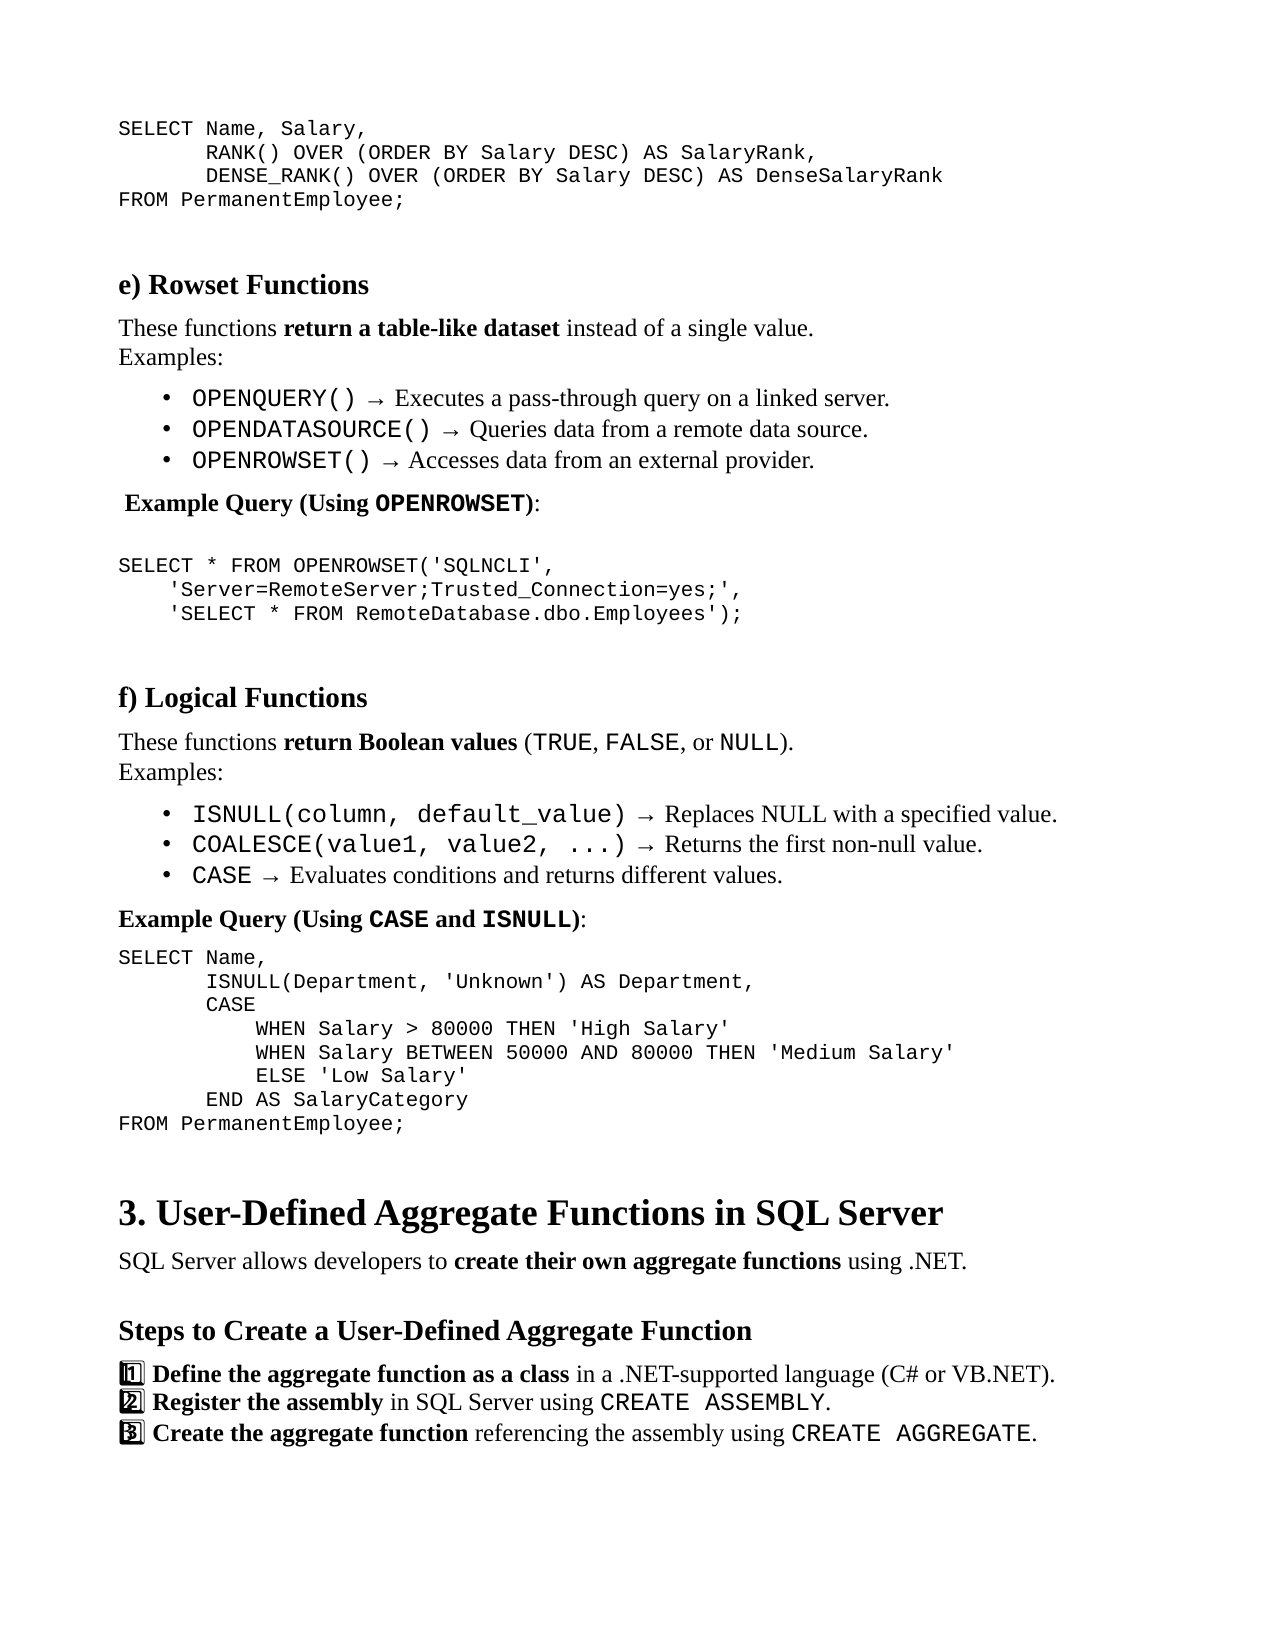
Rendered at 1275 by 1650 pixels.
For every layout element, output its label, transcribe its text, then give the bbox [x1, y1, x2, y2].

text FROM PermanentEmployee; [118, 1113, 1157, 1136]
text DENSE_RANK() OVER (ORDER BY Salary DESC) AS DenseSalaryRank [118, 165, 1157, 189]
subtitle f) Logical Functions [118, 681, 1157, 714]
list COALESCE(value1, value2, ...) → Returns the first non-null value. [162, 829, 1157, 860]
text ELSE 'Low Salary' [118, 1065, 1157, 1089]
text FROM PermanentEmployee; [118, 189, 1157, 213]
text Example Query (Using OPENROWSET): [118, 488, 1157, 519]
text SELECT Name, Salary, [118, 118, 1157, 142]
text WHEN Salary > 80000 THEN 'High Salary' [118, 1018, 1157, 1042]
list OPENQUERY() → Executes a pass-through query on a linked server. [162, 383, 1157, 414]
text CASE [118, 994, 1157, 1018]
text These functions return a table-like dataset instead of a single value. Examples: [118, 313, 1157, 371]
text Example Query (Using CASE and ISNULL): [118, 904, 1157, 934]
subtitle e) Rowset Functions [118, 267, 1157, 301]
text 1️⃣ Define the aggregate function as a class in a .NET-supported language (C# or VB.NET). 2️⃣ Register the assembly in SQL Server using CREATE ASSEMBLY. 3️⃣ Create the aggregate function referencing the assembly using CREATE AGGREGATE. [118, 1359, 1157, 1449]
text SQL Server allows developers to create their own aggregate functions using .NET. [118, 1246, 1157, 1275]
text 'Server=RemoteServer;Trusted_Connection=yes;', [118, 579, 1157, 602]
text RANK() OVER (ORDER BY Salary DESC) AS SalaryRank, [118, 142, 1157, 165]
text These functions return Boolean values (TRUE, FALSE, or NULL). Examples: [118, 727, 1157, 786]
list ISNULL(column, default_value) → Replaces NULL with a specified value. [162, 799, 1157, 829]
list OPENROWSET() → Accesses data from an external provider. [162, 445, 1157, 476]
text WHEN Salary BETWEEN 50000 AND 80000 THEN 'Medium Salary' [118, 1042, 1157, 1065]
list OPENDATASOURCE() → Queries data from a remote data source. [162, 414, 1157, 445]
list CASE → Evaluates conditions and returns different values. [162, 860, 1157, 891]
text 'SELECT * FROM RemoteDatabase.dbo.Employees'); [118, 602, 1157, 626]
text ISNULL(Department, 'Unknown') AS Department, [118, 971, 1157, 994]
text SELECT Name, [118, 947, 1157, 971]
text END AS SalaryCategory [118, 1089, 1157, 1113]
subtitle Steps to Create a User-Defined Aggregate Function [118, 1313, 1157, 1346]
subtitle 3. User-Defined Aggregate Functions in SQL Server [118, 1191, 1157, 1234]
text SELECT * FROM OPENROWSET('SQLNCLI', [118, 555, 1157, 579]
